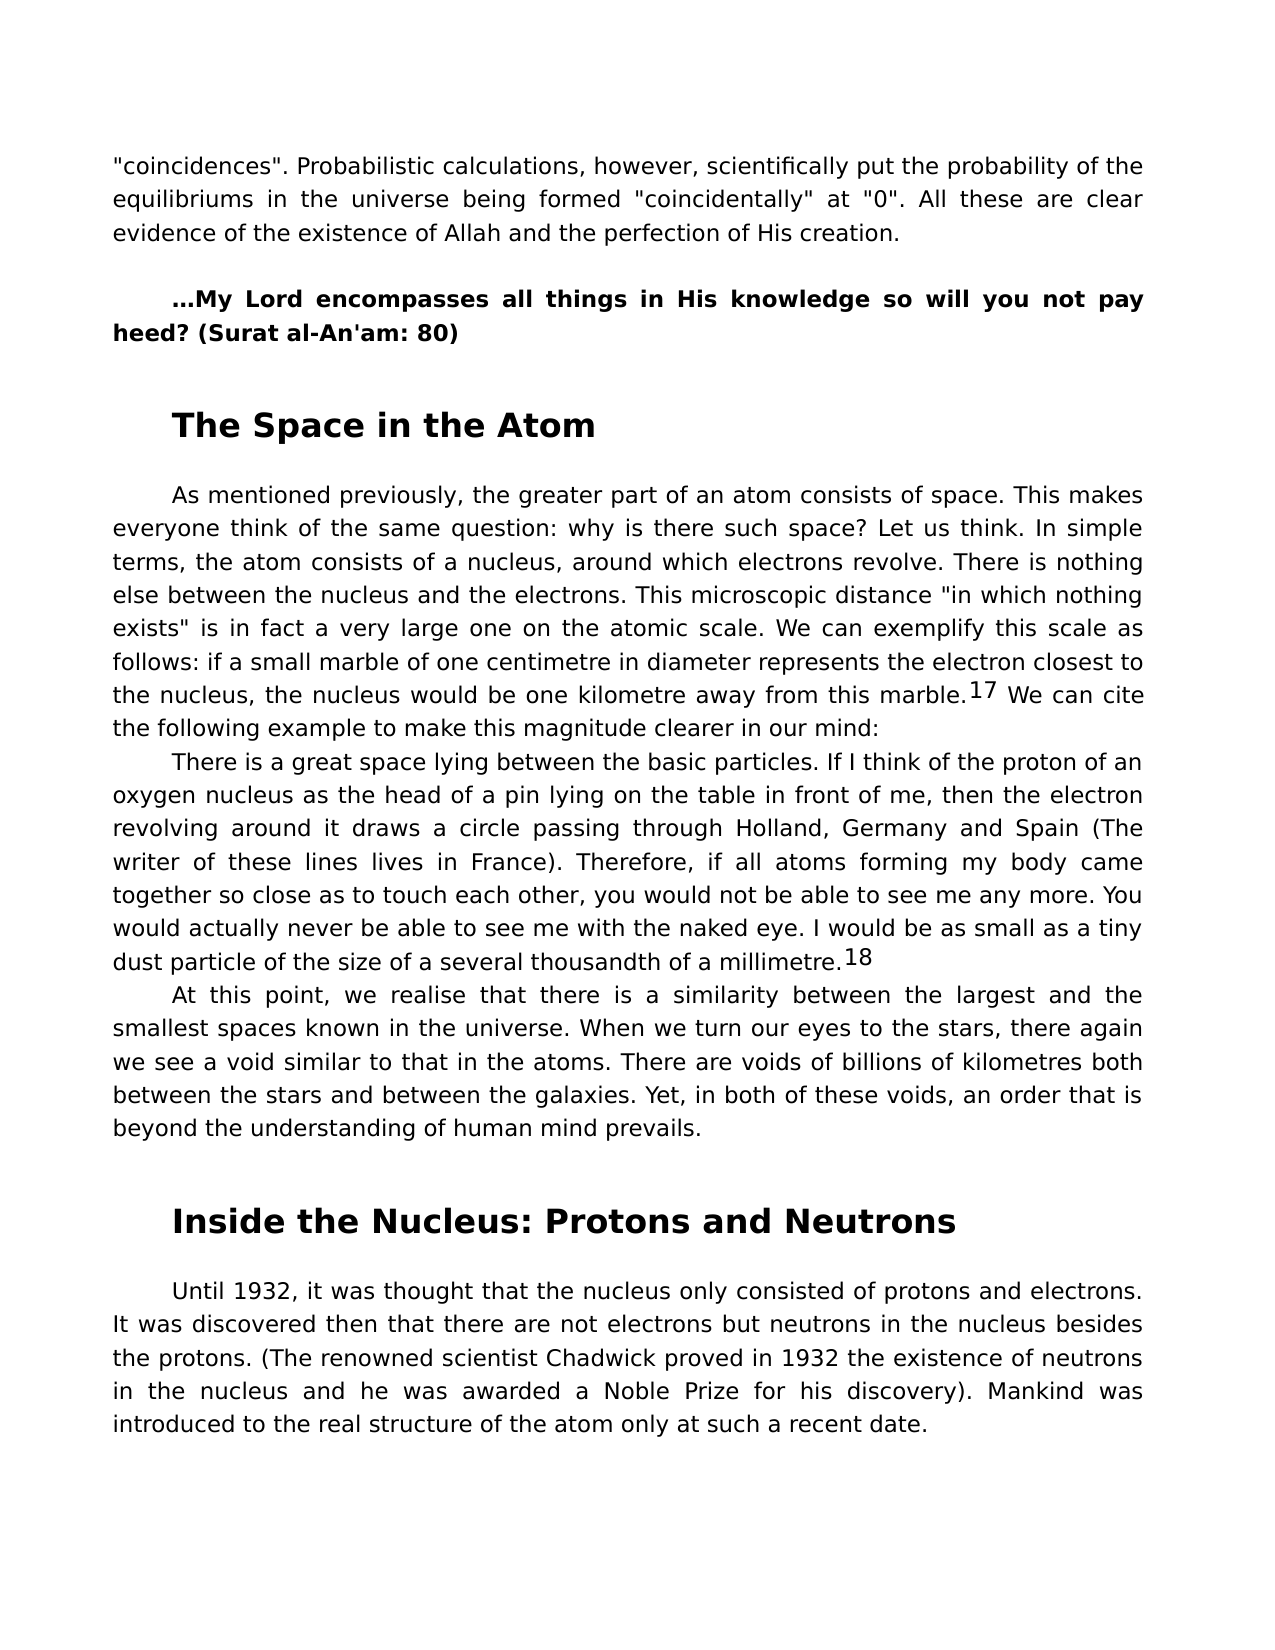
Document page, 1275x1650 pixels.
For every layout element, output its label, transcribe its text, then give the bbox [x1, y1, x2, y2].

text Inside the Nucleus: Protons and Neutrons [112, 1210, 1145, 1239]
text "coincidences". Probabilistic calculations, however, scientifically put the probability of the equilibriums in the universe being formed "coincidentally" at "0". All these are clear evidence of the existence of Allah and the perfection of His creation. [112, 148, 1145, 248]
text At this point, we realise that there is a similarity between the largest and the smallest spaces known in the universe. When we turn our eyes to the stars, there again we see a void similar to that in the atoms. There are voids of billions of kilometres both between the stars and between the galaxies. Yet, in both of these voids, an order that is beyond the understanding of human mind prevails. [112, 977, 1145, 1143]
text The Space in the Atom [112, 414, 1145, 443]
text As mentioned previously, the greater part of an atom consists of space. This makes everyone think of the same question: why is there such space? Let us think. In simple terms, the atom consists of a nucleus, around which electrons revolve. There is nothing else between the nucleus and the electrons. This microscopic distance "in which nothing exists" is in fact a very large one on the atomic scale. We can exemplify this scale as follows: if a small marble of one centimetre in diameter represents the electron closest to the nucleus, the nucleus would be one kilometre away from this marble.17 We can cite the following example to make this magnitude clearer in our mind: [112, 477, 1145, 743]
text There is a great space lying between the basic particles. If I think of the proton of an oxygen nucleus as the head of a pin lying on the table in front of me, then the electron revolving around it draws a circle passing through Holland, Germany and Spain (The writer of these lines lives in France). Therefore, if all atoms forming my body came together so close as to touch each other, you would not be able to see me any more. You would actually never be able to see me with the naked eye. I would be as small as a tiny dust particle of the size of a several thousandth of a millimetre.18 [112, 743, 1145, 977]
text Until 1932, it was thought that the nucleus only consisted of protons and electrons. It was discovered then that there are not electrons but neutrons in the nucleus besides the protons. (The renowned scientist Chadwick proved in 1932 the existence of neutrons in the nucleus and he was awarded a Noble Prize for his discovery). Mankind was introduced to the real structure of the atom only at such a recent date. [112, 1273, 1145, 1439]
text …My Lord encompasses all things in His knowledge so will you not pay heed? (Surat al-An'am: 80) [112, 281, 1145, 348]
